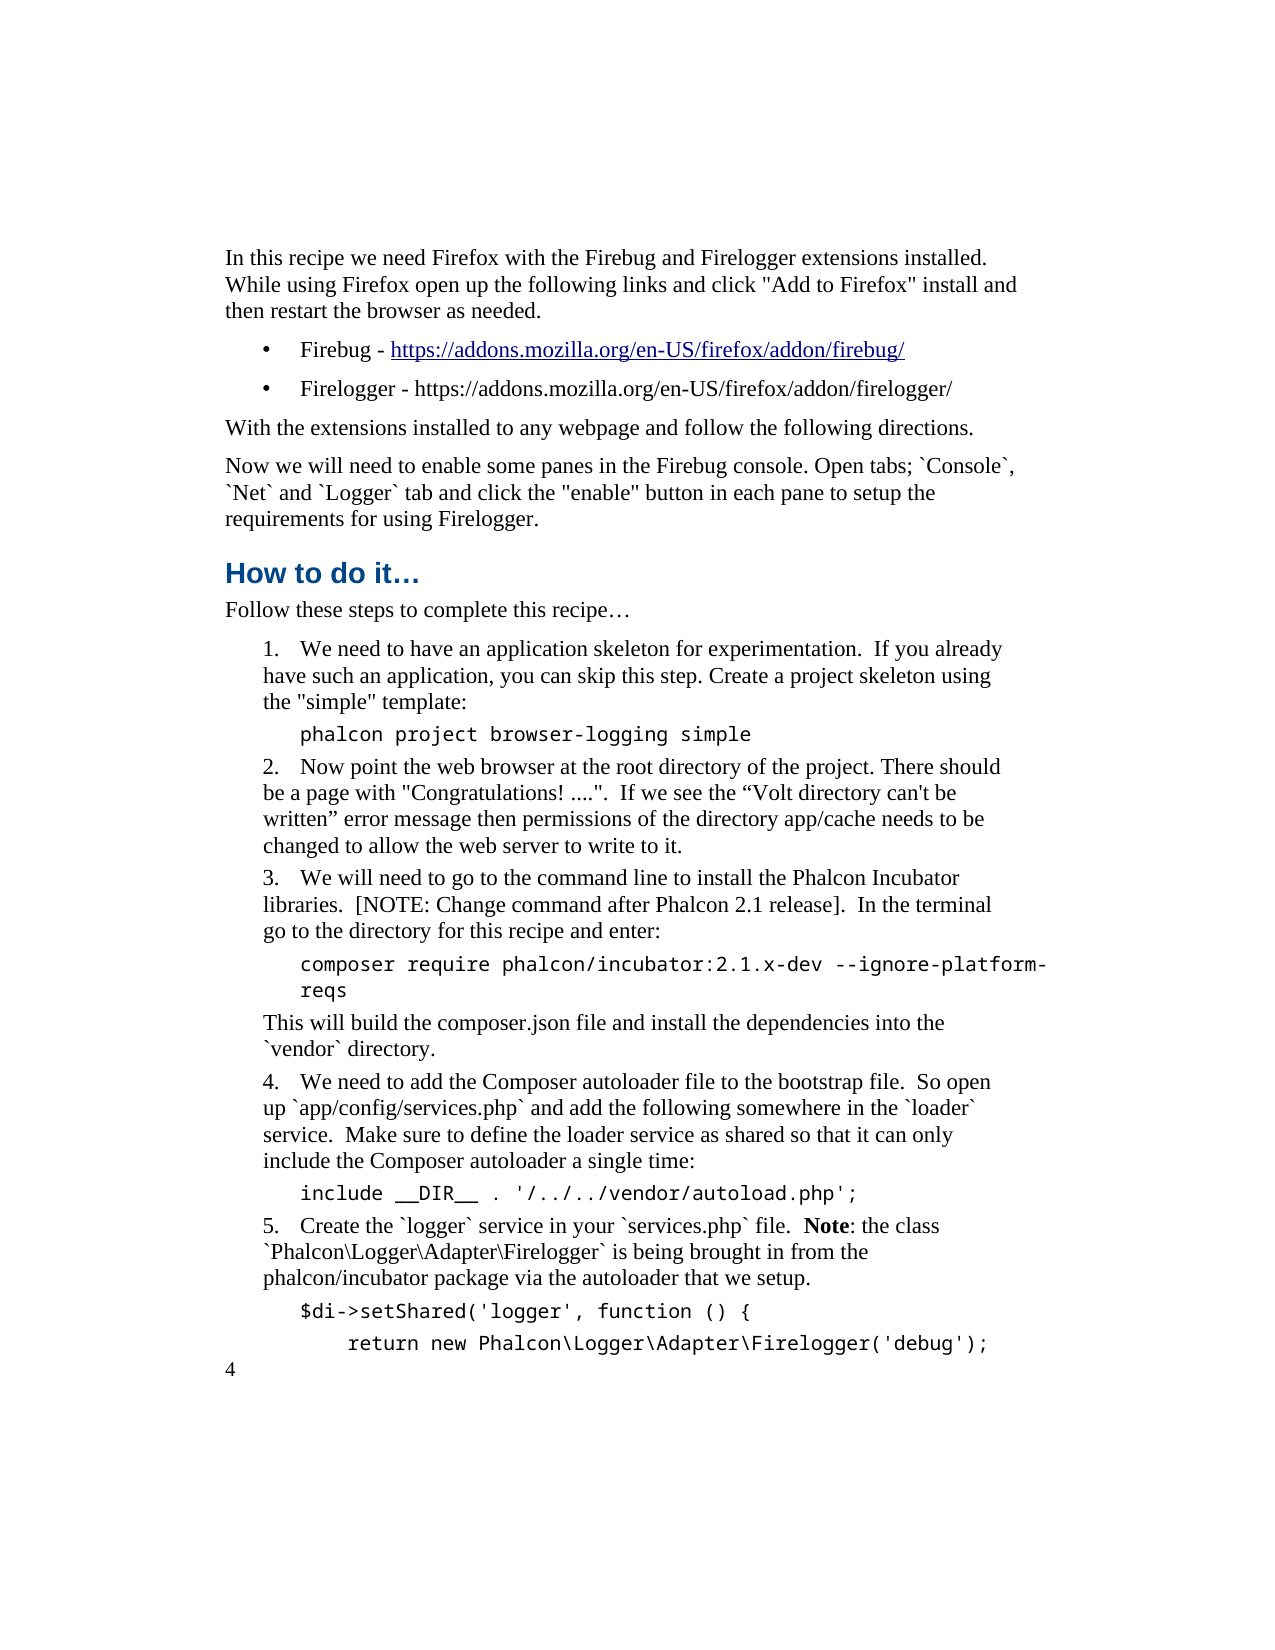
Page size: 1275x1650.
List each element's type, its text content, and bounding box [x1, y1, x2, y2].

list Now point the web browser at the root directory of the project. There should be a page with "Congratulations! ....". If we see the “Volt directory can't be written” error message then permissions of the directory app/cache needs to be changed to allow the web server to write to it. [225, 753, 1013, 858]
text With the extensions installed to any webpage and follow the following directions. [225, 414, 1050, 440]
text Follow these steps to complete this recipe… [225, 596, 1050, 623]
list We need to add the Composer autoloader file to the bootstrap file. So open up `app/config/services.php` and add the following somewhere in the `loader` service. Make sure to define the loader service as shared so that it can only include the Composer autoloader a single time: [225, 1068, 1013, 1173]
list Firebug - https://addons.mozilla.org/en-US/firefox/addon/firebug/ [262, 336, 1050, 362]
list We will need to go to the command line to install the Phalcon Incubator libraries. [NOTE: Change command after Phalcon 2.1 release]. In the terminal go to the directory for this recipe and enter: [225, 864, 1013, 943]
list Firelogger - https://addons.mozilla.org/en-US/firefox/addon/firelogger/ [262, 375, 1050, 401]
list phalcon project browser-logging simple [262, 721, 1050, 748]
list return new Phalcon\Logger\Adapter\Firelogger('debug'); [262, 1329, 1050, 1356]
text Now we will need to enable some panes in the Firebug console. Open tabs; `Console`, `Net` and `Logger` tab and click the "enable" button in each pane to setup the requirements for using Firelogger. [225, 453, 1050, 532]
list Create the `logger` service in your `services.php` file. Note: the class `Phalcon\Logger\Adapter\Firelogger` is being brought in from the phalcon/incubator package via the autoloader that we setup. [225, 1212, 1013, 1291]
list This will build the composer.json file and install the dependencies into the `vendor` directory. [225, 1009, 1013, 1062]
list $di->setShared('logger', function () { [262, 1297, 1050, 1324]
list We need to have an application skeleton for experimentation. If you already have such an application, you can skip this step. Create a project skeleton using the "simple" template: [225, 635, 1013, 714]
text In this recipe we need Firefox with the Firebug and Firelogger extensions installed. While using Firefox open up the following links and click "Add to Firefox" install and then restart the browser as needed. [225, 244, 1050, 323]
list include __DIR__ . '/../../vendor/autoload.php'; [262, 1179, 1050, 1207]
list composer require phalcon/incubator:2.1.x-dev --ignore-platform-reqs [262, 950, 1050, 1004]
subtitle How to do it… [225, 556, 1050, 590]
